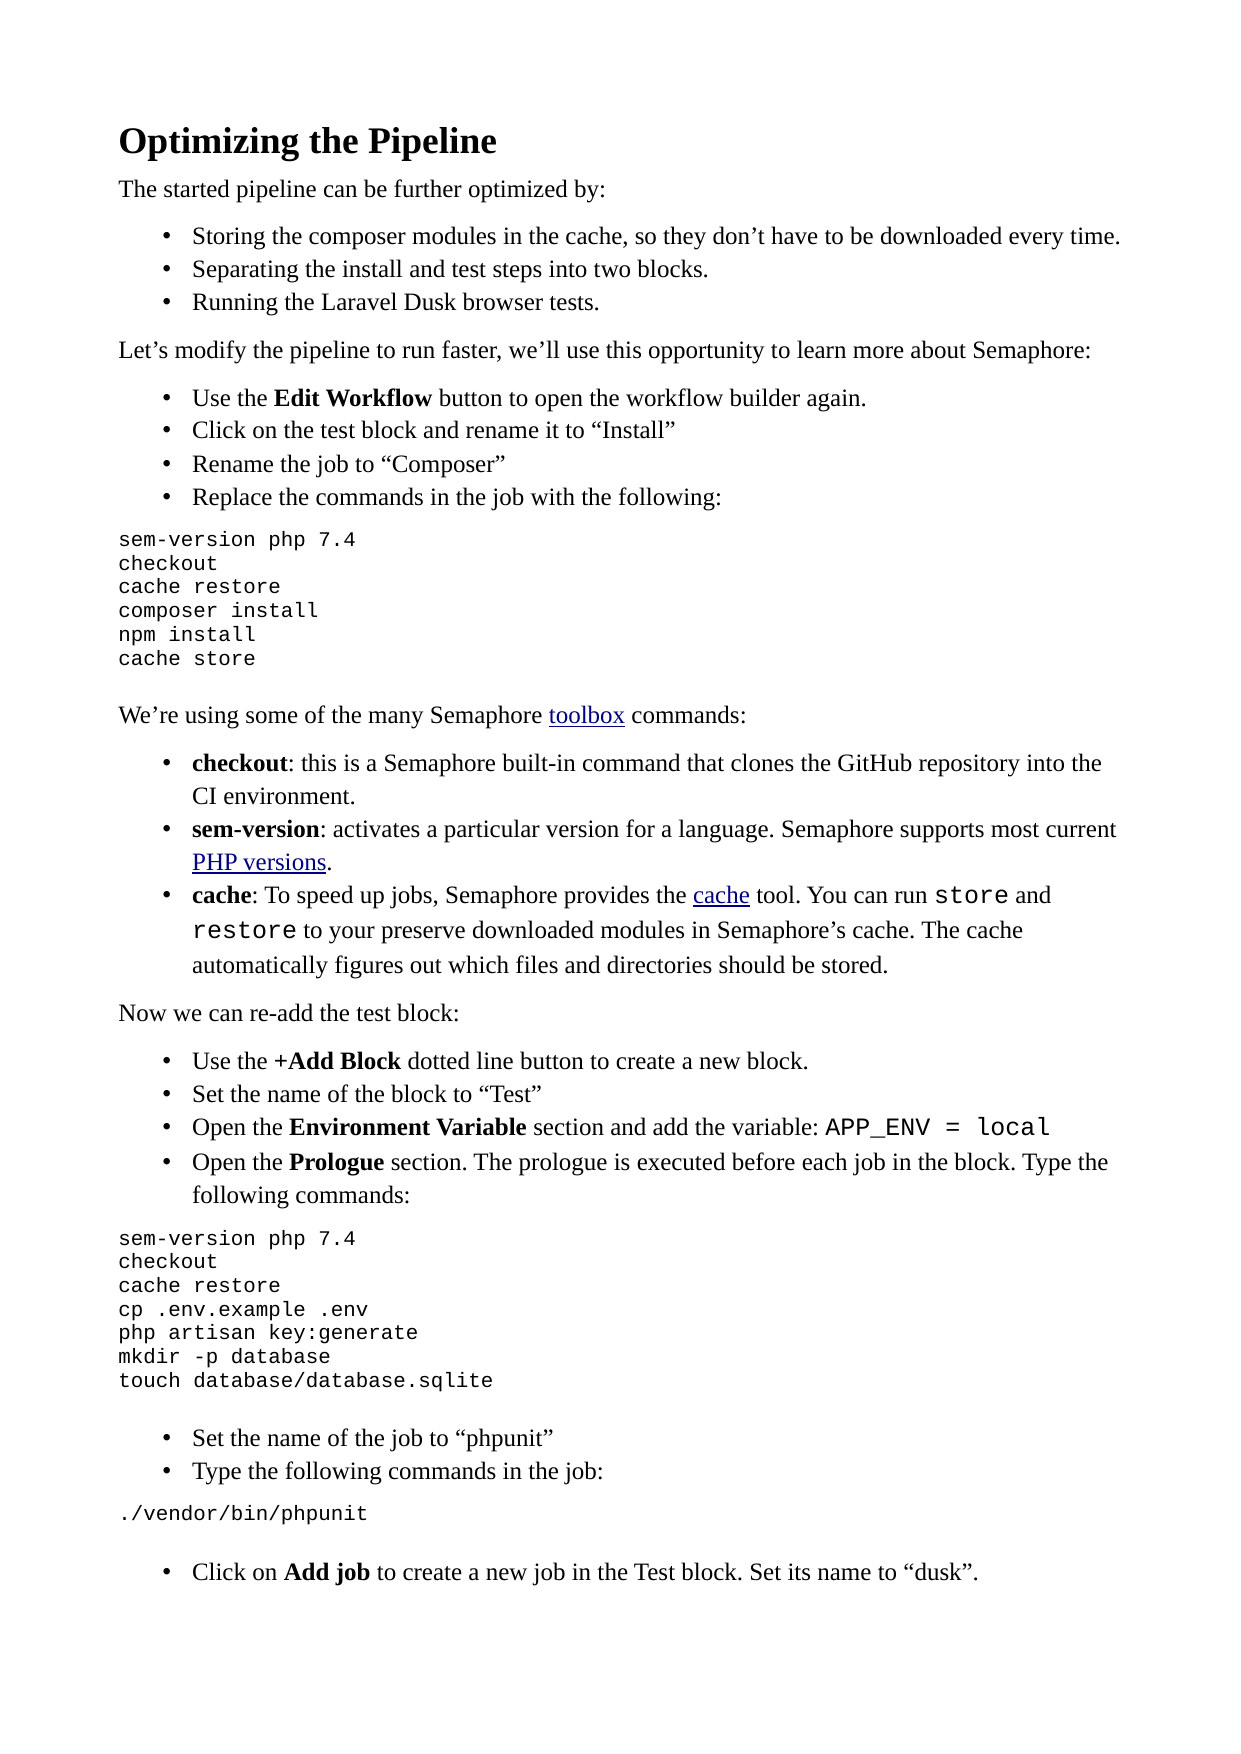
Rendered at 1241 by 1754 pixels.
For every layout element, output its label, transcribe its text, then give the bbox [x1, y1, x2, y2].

list Running the Laravel Dusk browser tests. [162, 287, 1122, 316]
text touch database/database.sqlite [118, 1370, 1122, 1393]
list Open the Prologue section. The prologue is executed before each job in the block. Type the following commands: [162, 1147, 1122, 1209]
list cache: To speed up jobs, Semaphore provides the cache tool. You can run store and restore to your preserve downloaded modules in Semaphore’s cache. The cache automatically figures out which files and directories should be stored. [162, 880, 1122, 979]
text cp .env.example .env [118, 1299, 1122, 1322]
text sem-version php 7.4 [118, 529, 1122, 553]
text sem-version php 7.4 [118, 1228, 1122, 1251]
list Type the following commands in the job: [162, 1456, 1122, 1484]
list Storing the composer modules in the cache, so they don’t have to be downloaded every time. [162, 221, 1122, 250]
text cache restore [118, 577, 1122, 600]
list Set the name of the block to “Test” [162, 1079, 1122, 1107]
text mkdir -p database [118, 1346, 1122, 1370]
list checkout: this is a Semaphore built-in command that clones the GitHub repository into the CI environment. [162, 748, 1122, 810]
text cache restore [118, 1275, 1122, 1299]
list Separating the install and test steps into two blocks. [162, 254, 1122, 283]
list Set the name of the job to “phpunit” [162, 1423, 1122, 1452]
list Rename the job to “Composer” [162, 449, 1122, 477]
text php artisan key:generate [118, 1322, 1122, 1346]
list Click on Add job to create a new job in the Test block. Set its name to “dusk”. [162, 1557, 1122, 1585]
text checkout [118, 553, 1122, 577]
text checkout [118, 1251, 1122, 1275]
list Use the +Add Block dotted line button to create a new block. [162, 1046, 1122, 1074]
subtitle Optimizing the Pipeline [118, 118, 1122, 161]
text The started pipeline can be further optimized by: [118, 174, 1122, 202]
text Now we can re-add the test block: [118, 998, 1122, 1027]
text We’re using some of the many Semaphore toolbox commands: [118, 701, 1122, 729]
text npm install [118, 624, 1122, 647]
list sem-version: activates a particular version for a language. Semaphore supports most current PHP versions. [162, 814, 1122, 876]
list Replace the commands in the job with the following: [162, 482, 1122, 510]
text Let’s modify the pipeline to run faster, we’ll use this opportunity to learn more about Semaphore: [118, 335, 1122, 364]
list Open the Environment Variable section and add the variable: APP_ENV = local [162, 1112, 1122, 1143]
list Click on the test block and rename it to “Install” [162, 416, 1122, 444]
list Use the Edit Workflow button to open the workflow builder again. [162, 383, 1122, 411]
text cache store [118, 647, 1122, 671]
text composer install [118, 600, 1122, 624]
text ./vendor/bin/phpunit [118, 1503, 1122, 1527]
